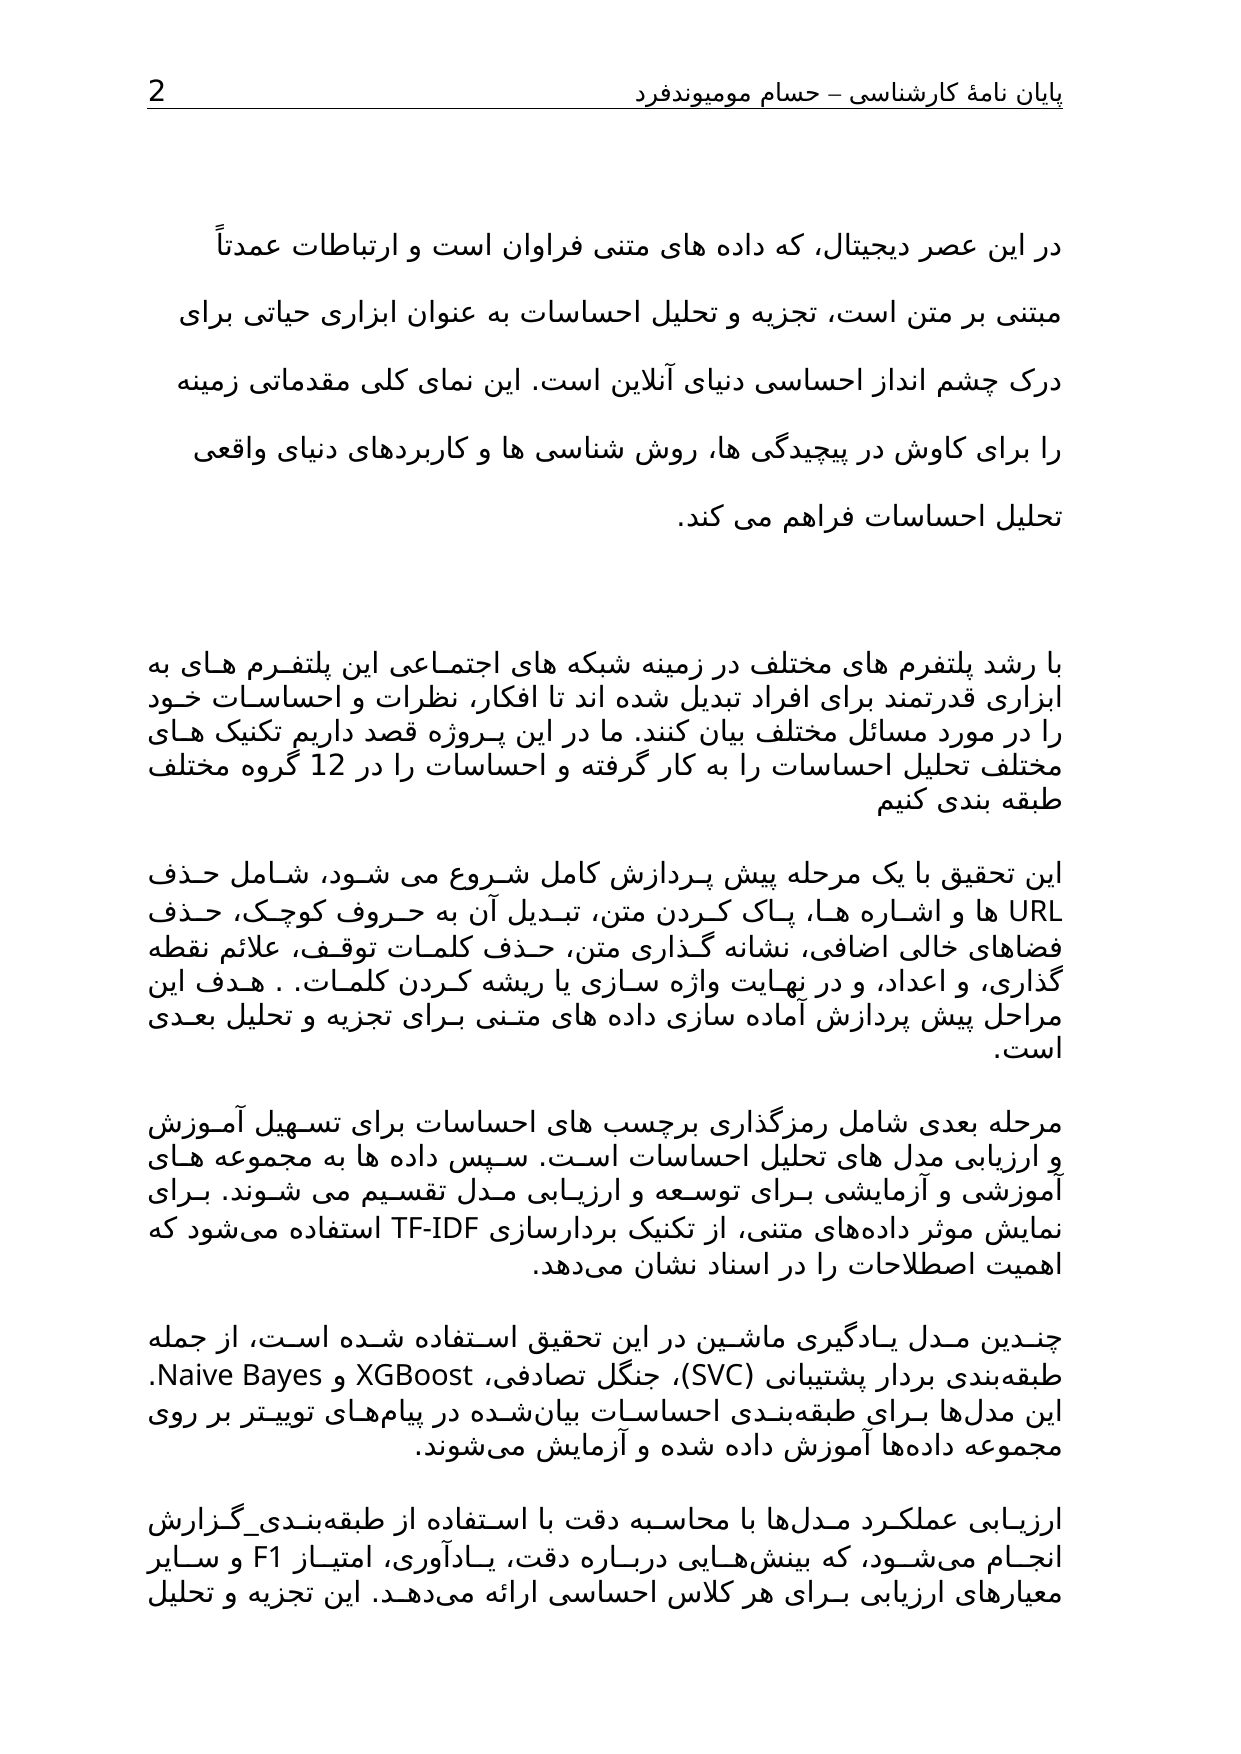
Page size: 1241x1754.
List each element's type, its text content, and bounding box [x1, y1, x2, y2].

text ارزیابی عملکرد مدل‌ها با محاسبه دقت با استفاده از طبقه‌بندی_گزارش انجام می‌شود، که بینش‌هایی درباره دقت، یادآوری، امتیاز F1 و سایر معیارهای ارزیابی برای هر کلاس احساسی ارائه می‌دهد. این تجزیه و تحلیل به ارزیابی اثربخشی و محدودیت‌های مدل‌ها در گرفتن تفاوت‌های ظریف احساسات در پیام‌های توییتر کمک می‌کند. [147, 1502, 1063, 1610]
text مرحله بعدی شامل رمزگذاری برچسب های احساسات برای تسهیل آموزش و ارزیابی مدل های تحلیل احساسات است. سپس داده ها به مجموعه های آموزشی و آزمایشی برای توسعه و ارزیابی مدل تقسیم می شوند. برای نمایش موثر داده‌های متنی، از تکنیک بردارسازی TF-IDF استفاده می‌شود که اهمیت اصطلاحات را در اسناد نشان می‌دهد. [147, 1106, 1063, 1281]
text این تحقیق با یک مرحله پیش پردازش کامل شروع می شود، شامل حذف URL ها و اشاره ها، پاک کردن متن، تبدیل آن به حروف کوچک، حذف فضاهای خالی اضافی، نشانه گذاری متن، حذف کلمات توقف، علائم نقطه گذاری، و اعداد، و در نهایت واژه سازی یا ریشه کردن کلمات. . هدف این مراحل پیش پردازش آماده سازی داده های متنی برای تجزیه و تحلیل بعدی است. [147, 856, 1063, 1066]
text با رشد پلتفرم های مختلف در زمینه شبکه های اجتماعی این پلتفرم های به ابزاری قدرتمند برای افراد تبدیل شده اند تا افکار، نظرات و احساسات خود را در مورد مسائل مختلف بیان کنند. ما در این پروژه قصد داریم تکنیک های مختلف تحلیل احساسات را به کار گرفته و احساسات را در 12 گروه مختلف طبقه بندی کنیم [147, 647, 1063, 817]
text چندین مدل یادگیری ماشین در این تحقیق استفاده شده است، از جمله طبقه‌بندی بردار پشتیبانی (SVC)، جنگل تصادفی، XGBoost و Naive Bayes. این مدل‌ها برای طبقه‌بندی احساسات بیان‌شده در پیام‌های توییتر بر روی مجموعه داده‌ها آموزش داده شده و آزمایش می‌شوند. [147, 1321, 1063, 1462]
text در این عصر دیجیتال، که داده های متنی فراوان است و ارتباطات عمدتاً مبتنی بر متن است، تجزیه و تحلیل احساسات به عنوان ابزاری حیاتی برای درک چشم انداز احساسی دنیای آنلاین است. این نمای کلی مقدماتی زمینه را برای کاوش در پیچیدگی ها، روش شناسی ها و کاربردهای دنیای واقعی تحلیل احساسات فراهم می کند. [147, 228, 1063, 533]
